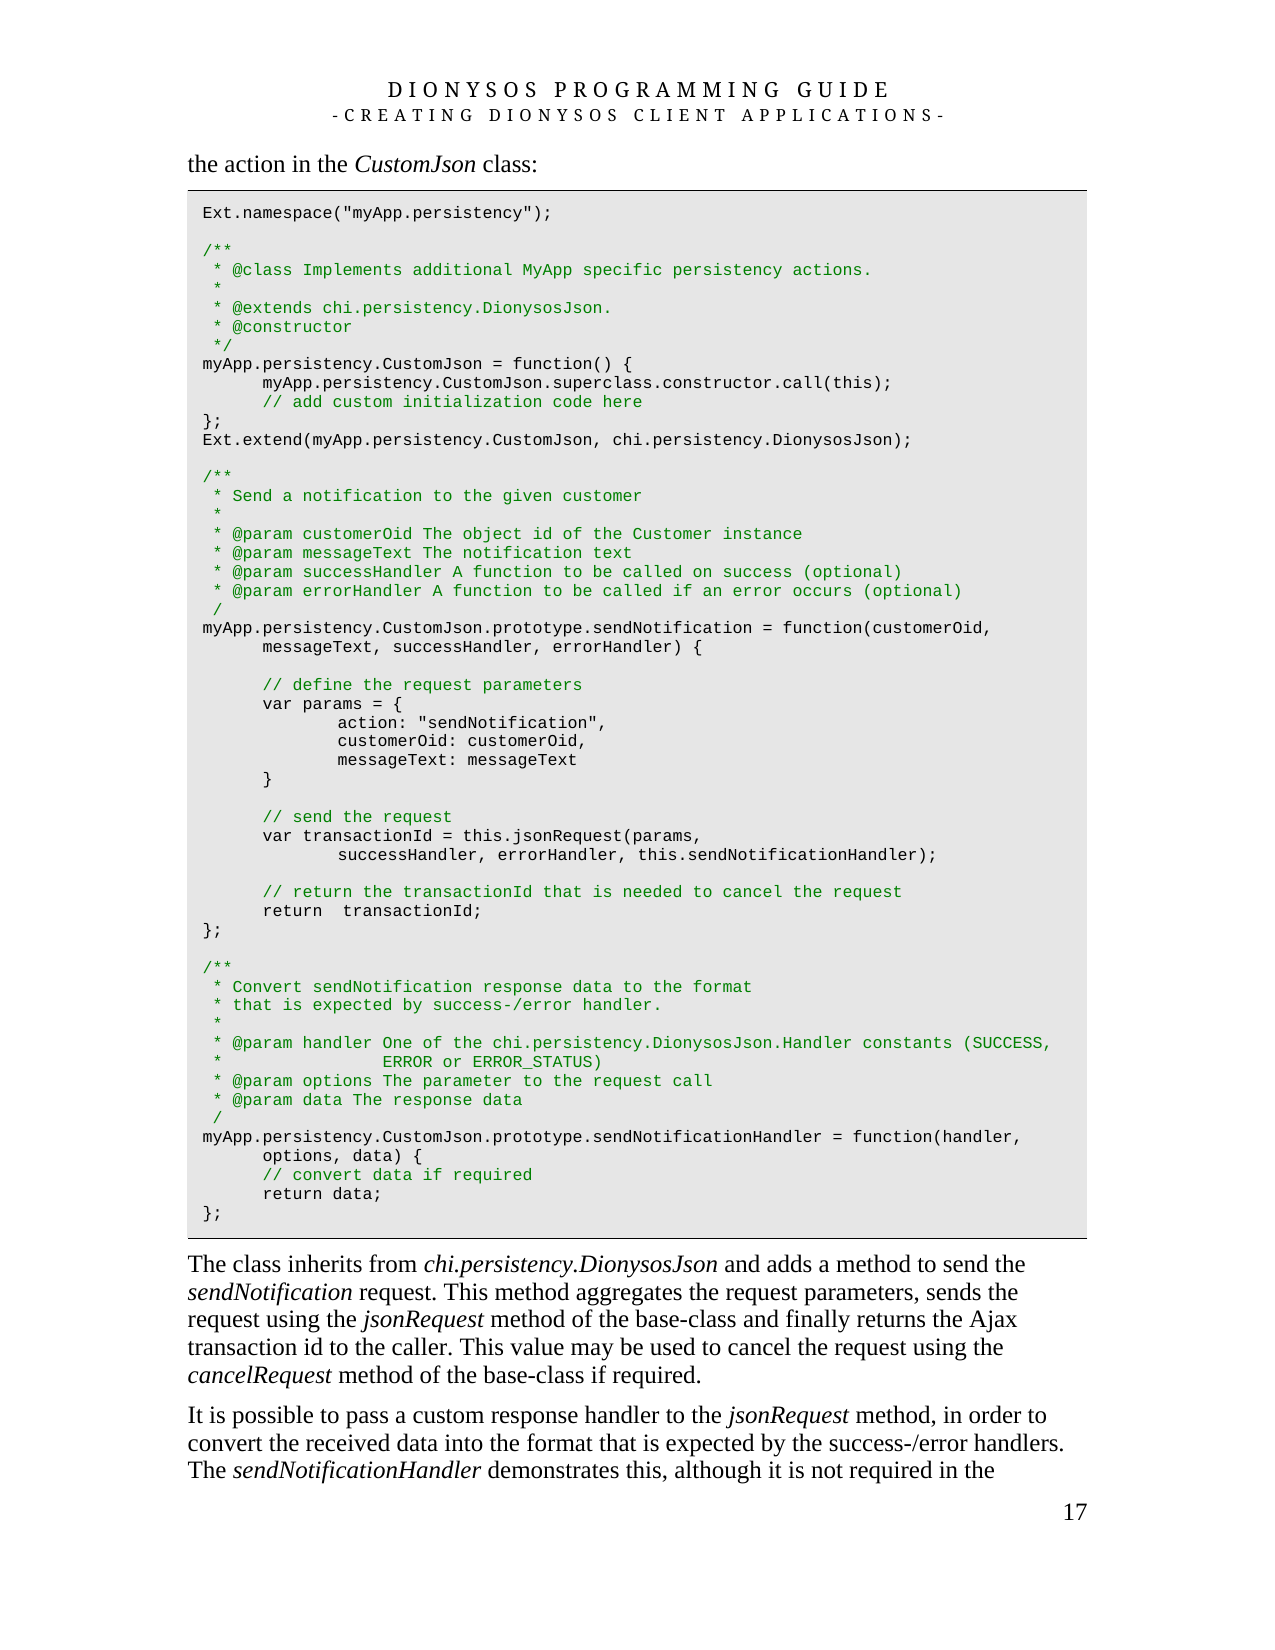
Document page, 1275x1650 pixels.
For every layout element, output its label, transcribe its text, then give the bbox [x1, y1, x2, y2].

text Ext.namespace("myApp.persistency"); /** * @class Implements additional MyApp specific persistency actions. * * @extends chi.persistency.DionysosJson. * @constructor */ myApp.persistency.CustomJson = function() { myApp.persistency.CustomJson.superclass.constructor.call(this); // add custom initialization code here }; Ext.extend(myApp.persistency.CustomJson, chi.persistency.DionysosJson); /** * Send a notification to the given customer * * @param customerOid The object id of the Customer instance * @param messageText The notification text * @param successHandler A function to be called on success (optional) * @param errorHandler A function to be called if an error occurs (optional) / myApp.persistency.CustomJson.prototype.sendNotification = function(customerOid, messageText, successHandler, errorHandler) { // define the request parameters var params = { action: "sendNotification", customerOid: customerOid, messageText: messageText } // send the request var transactionId = this.jsonRequest(params, successHandler, errorHandler, this.sendNotificationHandler); // return the transactionId that is needed to cancel the request return transactionId; }; /** * Convert sendNotification response data to the format * that is expected by success-/error handler. * * @param handler One of the chi.persistency.DionysosJson.Handler constants (SUCCESS, * ERROR or ERROR_STATUS) * @param options The parameter to the request call * @param data The response data / myApp.persistency.CustomJson.prototype.sendNotificationHandler = function(handler, options, data) { // convert data if required return data; }; [187, 191, 1087, 1238]
text It is possible to pass a custom response handler to the jsonRequest method, in order to convert the received data into the format that is expected by the success-/error handlers. The sendNotificationHandler demonstrates this, although it is not required in the [187, 1401, 1087, 1484]
text the action in the CustomJson class: [187, 150, 1087, 178]
text The class inherits from chi.persistency.DionysosJson and adds a method to send the sendNotification request. This method aggregates the request parameters, sends the request using the jsonRequest method of the base-class and finally returns the Ajax transaction id to the caller. This value may be used to cancel the request using the cancelRequest method of the base-class if required. [187, 1250, 1087, 1388]
